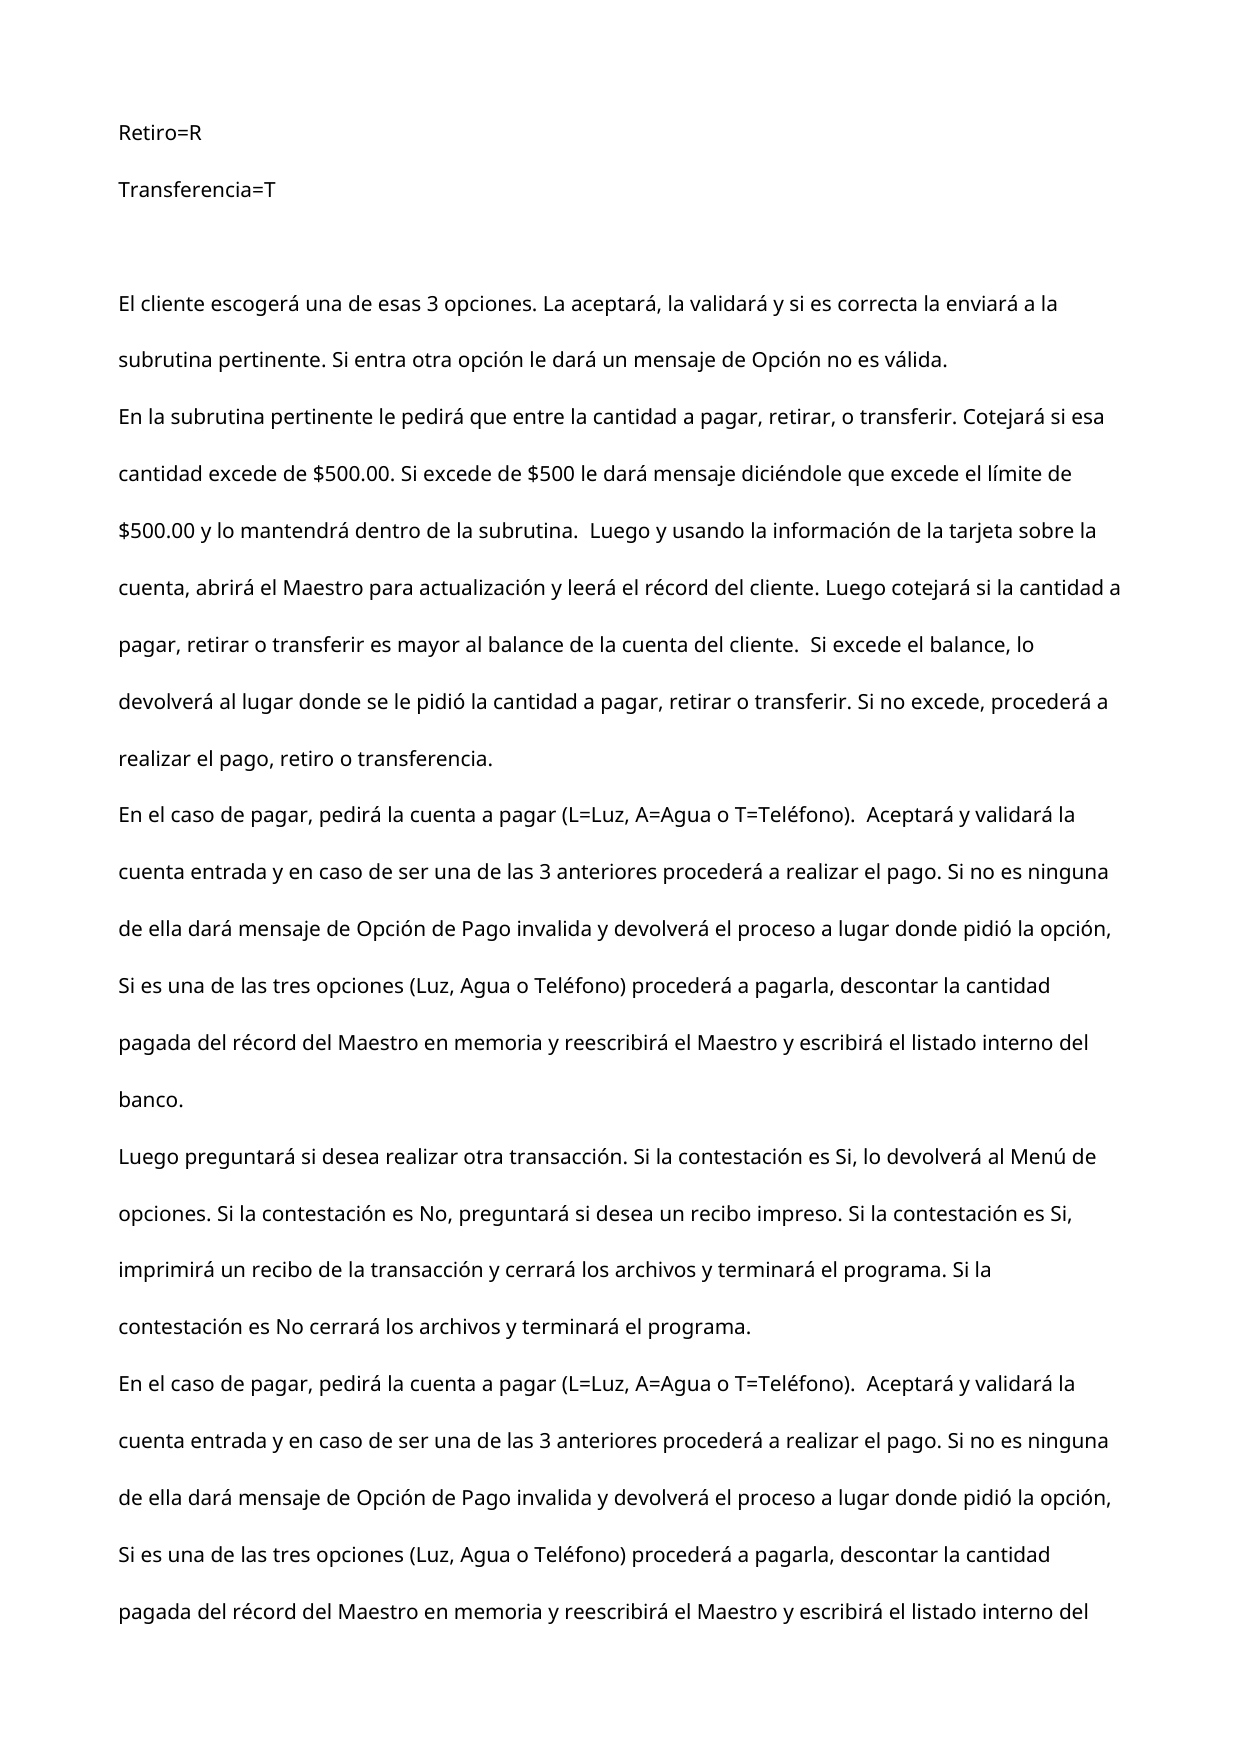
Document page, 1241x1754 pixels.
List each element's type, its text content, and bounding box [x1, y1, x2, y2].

text Retiro=R [118, 118, 1122, 147]
text En la subrutina pertinente le pedirá que entre la cantidad a pagar, retirar, o transferir. Cotejará si esa cantidad excede de $500.00. Si excede de $500 le dará mensaje diciéndole que excede el límite de $500.00 y lo mantendrá dentro de la subrutina. Luego y usando la información de la tarjeta sobre la cuenta, abrirá el Maestro para actualización y leerá el récord del cliente. Luego cotejará si la cantidad a pagar, retirar o transferir es mayor al balance de la cuenta del cliente. Si excede el balance, lo devolverá al lugar donde se le pidió la cantidad a pagar, retirar o transferir. Si no excede, procederá a realizar el pago, retiro o transferencia. [118, 402, 1122, 772]
text El cliente escogerá una de esas 3 opciones. La aceptará, la validará y si es correcta la enviará a la subrutina pertinente. Si entra otra opción le dará un mensaje de Opción no es válida. [118, 289, 1122, 374]
text Transferencia=T [118, 175, 1122, 203]
text En el caso de pagar, pedirá la cuenta a pagar (L=Luz, A=Agua o T=Teléfono). Aceptará y validará la cuenta entrada y en caso de ser una de las 3 anteriores procederá a realizar el pago. Si no es ninguna de ella dará mensaje de Opción de Pago invalida y devolverá el proceso a lugar donde pidió la opción, Si es una de las tres opciones (Luz, Agua o Teléfono) procederá a pagarla, descontar la cantidad pagada del récord del Maestro en memoria y reescribirá el Maestro y escribirá el listado interno del banco. [118, 801, 1122, 1113]
text Luego preguntará si desea realizar otra transacción. Si la contestación es Si, lo devolverá al Menú de opciones. Si la contestación es No, preguntará si desea un recibo impreso. Si la contestación es Si, imprimirá un recibo de la transacción y cerrará los archivos y terminará el programa. Si la contestación es No cerrará los archivos y terminará el programa. [118, 1142, 1122, 1341]
text En el caso de pagar, pedirá la cuenta a pagar (L=Luz, A=Agua o T=Teléfono). Aceptará y validará la cuenta entrada y en caso de ser una de las 3 anteriores procederá a realizar el pago. Si no es ninguna de ella dará mensaje de Opción de Pago invalida y devolverá el proceso a lugar donde pidió la opción, Si es una de las tres opciones (Luz, Agua o Teléfono) procederá a pagarla, descontar la cantidad pagada del récord del Maestro en memoria y reescribirá el Maestro y escribirá el listado interno del [118, 1369, 1122, 1625]
